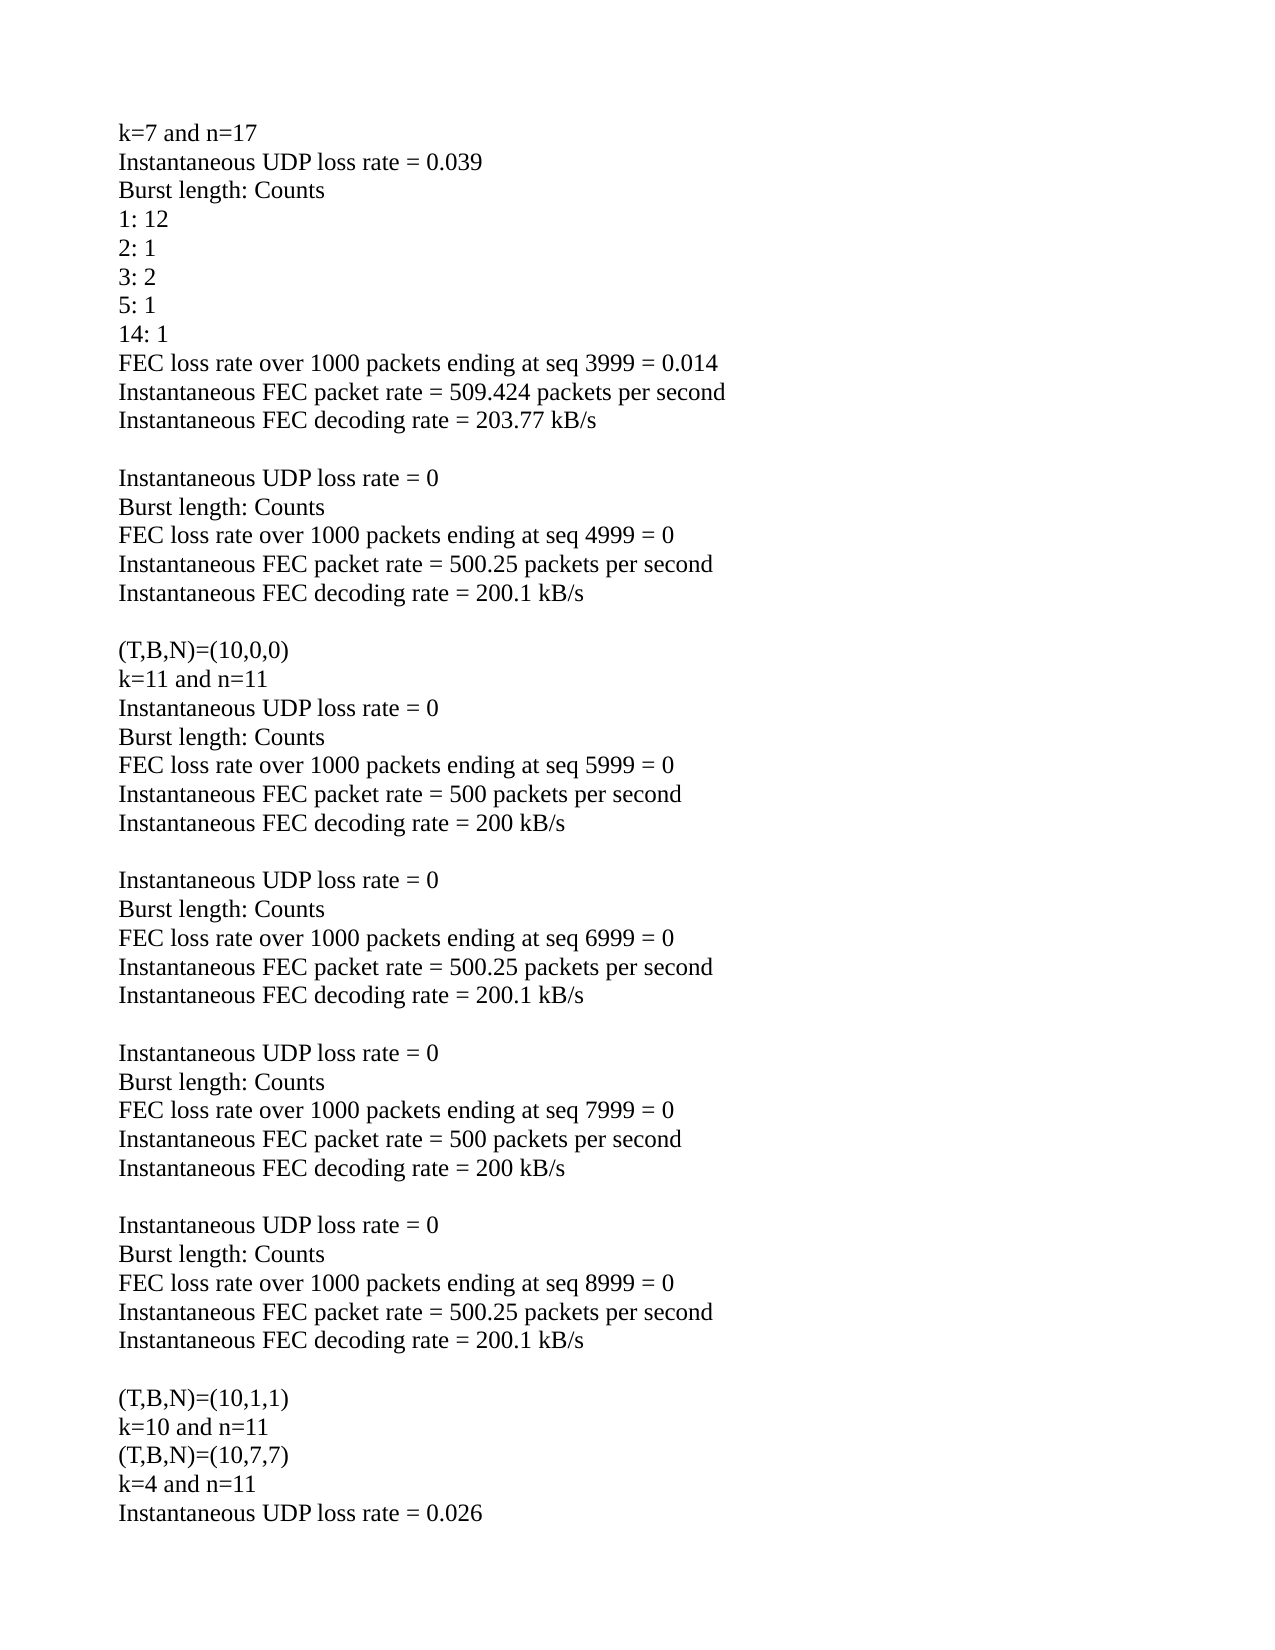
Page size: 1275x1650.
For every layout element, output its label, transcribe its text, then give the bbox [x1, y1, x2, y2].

text Instantaneous UDP loss rate = 0 [118, 1038, 1157, 1067]
text FEC loss rate over 1000 packets ending at seq 8999 = 0 [118, 1268, 1157, 1297]
text Instantaneous FEC packet rate = 500 packets per second [118, 1124, 1157, 1153]
text Instantaneous FEC packet rate = 500 packets per second [118, 779, 1157, 808]
text Instantaneous FEC packet rate = 500.25 packets per second [118, 1297, 1157, 1326]
text Instantaneous UDP loss rate = 0.026 [118, 1498, 1157, 1527]
text FEC loss rate over 1000 packets ending at seq 5999 = 0 [118, 751, 1157, 779]
text Instantaneous UDP loss rate = 0 [118, 866, 1157, 894]
text (T,B,N)=(10,7,7) [118, 1441, 1157, 1469]
text Instantaneous FEC decoding rate = 200.1 kB/s [118, 1326, 1157, 1354]
text 5: 1 [118, 291, 1157, 319]
text k=4 and n=11 [118, 1469, 1157, 1498]
text FEC loss rate over 1000 packets ending at seq 4999 = 0 [118, 521, 1157, 549]
text Instantaneous FEC packet rate = 509.424 packets per second [118, 377, 1157, 406]
text Instantaneous FEC packet rate = 500.25 packets per second [118, 952, 1157, 981]
text FEC loss rate over 1000 packets ending at seq 3999 = 0.014 [118, 348, 1157, 377]
text Burst length: Counts [118, 1067, 1157, 1096]
text Instantaneous UDP loss rate = 0 [118, 693, 1157, 722]
text 3: 2 [118, 262, 1157, 291]
text 14: 1 [118, 319, 1157, 348]
text 1: 12 [118, 204, 1157, 233]
text Instantaneous FEC decoding rate = 200 kB/s [118, 1153, 1157, 1182]
text k=10 and n=11 [118, 1412, 1157, 1441]
text Burst length: Counts [118, 176, 1157, 204]
text Instantaneous UDP loss rate = 0.039 [118, 147, 1157, 176]
text Instantaneous FEC decoding rate = 200.1 kB/s [118, 981, 1157, 1009]
text (T,B,N)=(10,1,1) [118, 1383, 1157, 1412]
text FEC loss rate over 1000 packets ending at seq 6999 = 0 [118, 923, 1157, 952]
text Instantaneous FEC decoding rate = 200 kB/s [118, 808, 1157, 837]
text k=11 and n=11 [118, 664, 1157, 693]
text Instantaneous UDP loss rate = 0 [118, 1211, 1157, 1239]
text Instantaneous FEC decoding rate = 203.77 kB/s [118, 406, 1157, 434]
text Burst length: Counts [118, 894, 1157, 923]
text Burst length: Counts [118, 492, 1157, 521]
text Instantaneous FEC packet rate = 500.25 packets per second [118, 549, 1157, 578]
text Instantaneous FEC decoding rate = 200.1 kB/s [118, 578, 1157, 607]
text Instantaneous UDP loss rate = 0 [118, 463, 1157, 492]
text (T,B,N)=(10,0,0) [118, 636, 1157, 664]
text Burst length: Counts [118, 1239, 1157, 1268]
text FEC loss rate over 1000 packets ending at seq 7999 = 0 [118, 1096, 1157, 1124]
text k=7 and n=17 [118, 118, 1157, 147]
text 2: 1 [118, 233, 1157, 262]
text Burst length: Counts [118, 722, 1157, 751]
